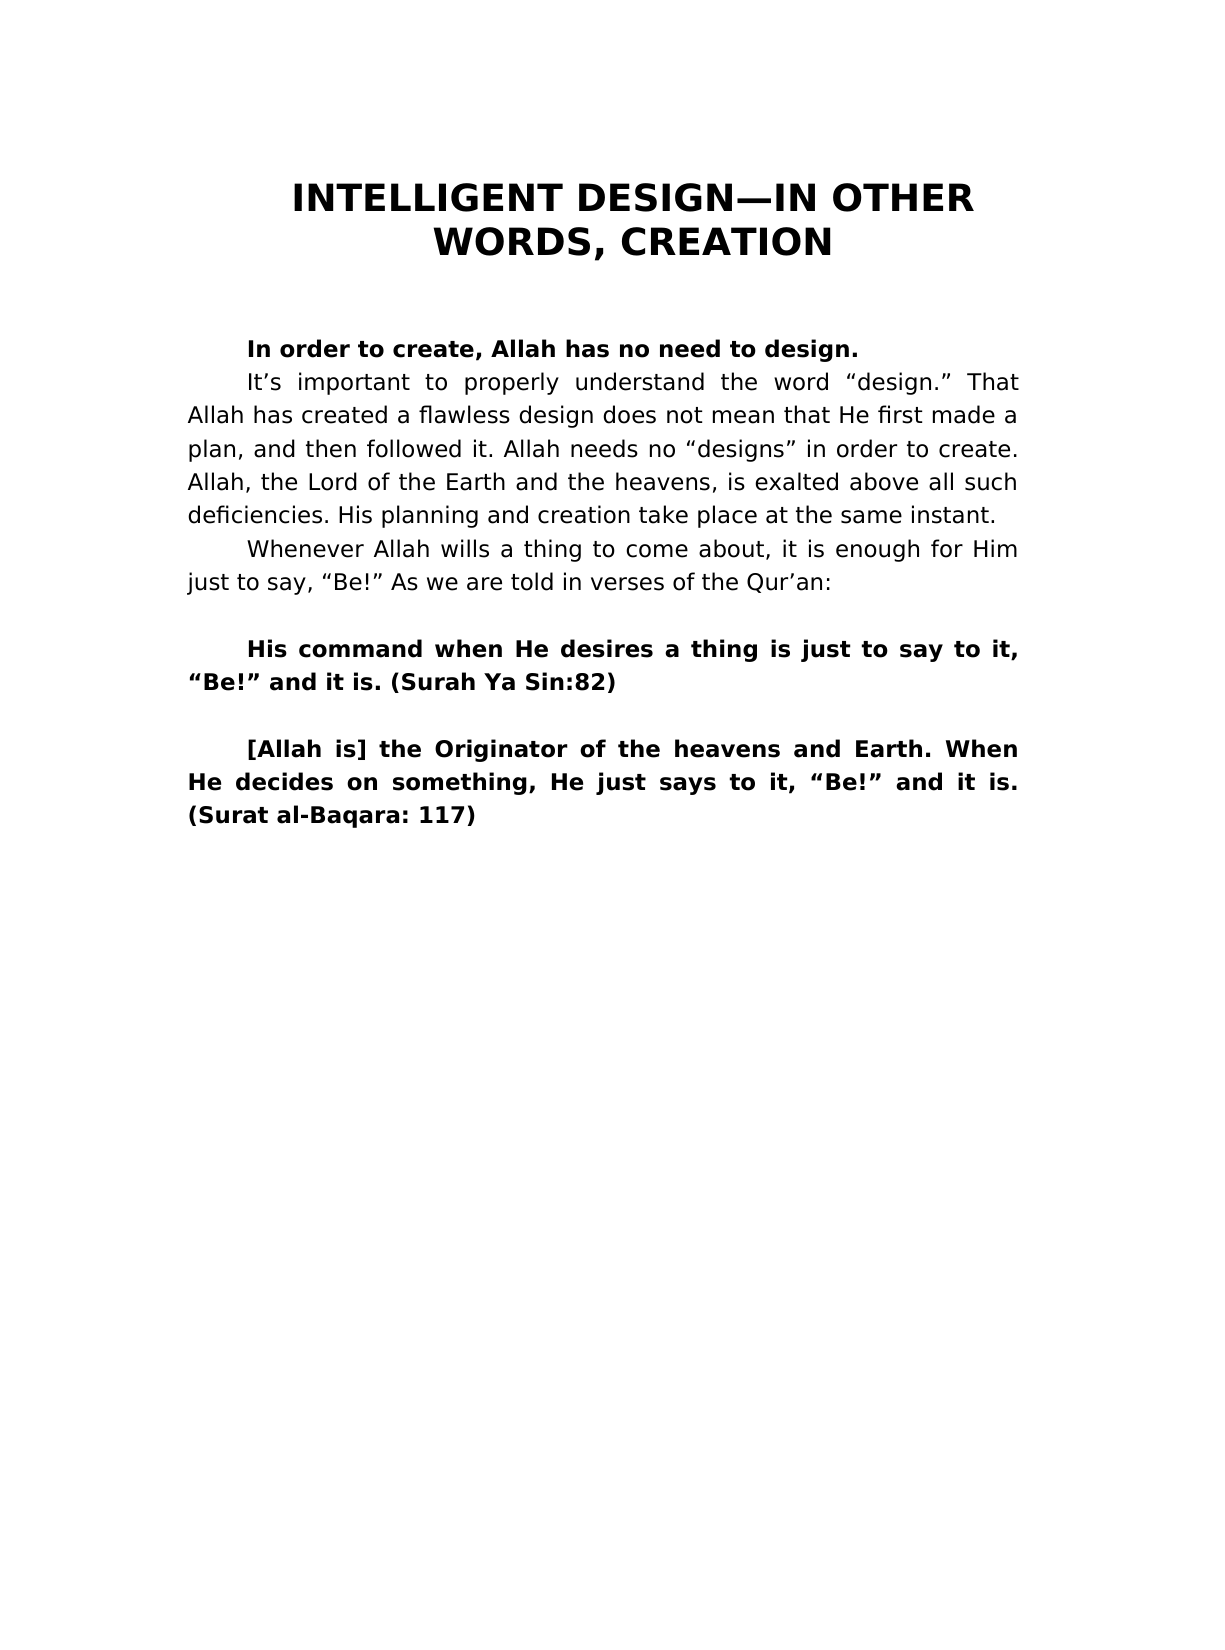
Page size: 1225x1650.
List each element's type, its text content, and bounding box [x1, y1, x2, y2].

text Whenever Allah wills a thing to come about, it is enough for Him just to say, “Be!” As we are told in verses of the Qur’an: [187, 531, 1020, 597]
text It’s important to properly understand the word “design.” That Allah has created a flawless design does not mean that He first made a plan, and then followed it. Allah needs no “designs” in order to create. Allah, the Lord of the Earth and the heavens, is exalted above all such deficiencies. His planning and creation take place at the same instant. [187, 364, 1020, 531]
text In order to create, Allah has no need to design. [187, 331, 1020, 364]
text INTELLIGENT DESIGN—IN OTHER WORDS, CREATION [247, 177, 1020, 264]
text [Allah is] the Originator of the heavens and Earth. When He decides on something, He just says to it, “Be!” and it is. (Surat al-Baqara: 117) [187, 731, 1020, 831]
text His command when He desires a thing is just to say to it, “Be!” and it is. (Surah Ya Sin:82) [187, 631, 1020, 697]
